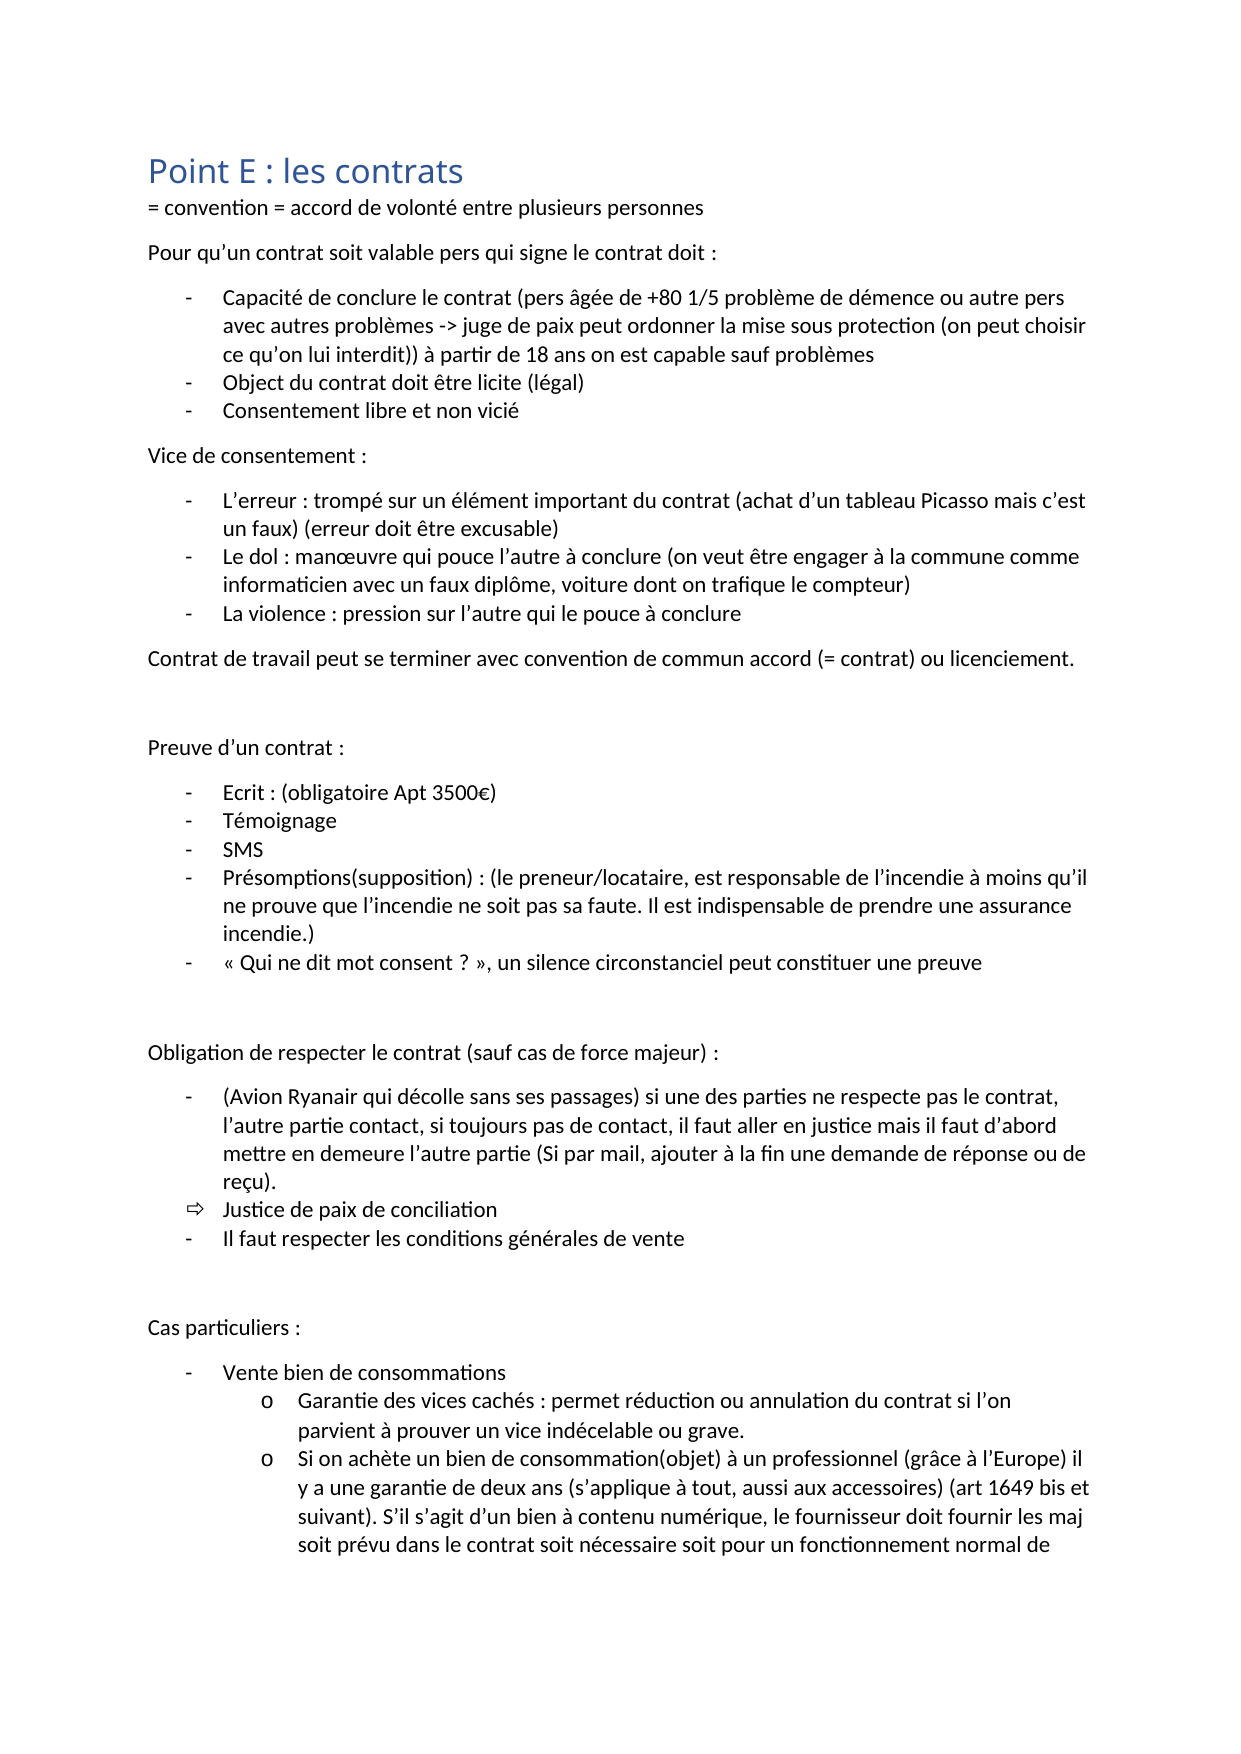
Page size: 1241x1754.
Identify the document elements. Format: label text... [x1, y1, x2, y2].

list Object du contrat doit être licite (légal) [185, 368, 1093, 396]
list L’erreur : trompé sur un élément important du contrat (achat d’un tableau Picasso mais c’est un faux) (erreur doit être excusable) [185, 486, 1093, 542]
list Justice de paix de conciliation [185, 1195, 1093, 1223]
list La violence : pression sur l’autre qui le pouce à conclure [185, 599, 1093, 627]
text Obligation de respecter le contrat (sauf cas de force majeur) : [148, 1038, 1093, 1066]
list Vente bien de consommations [185, 1358, 1093, 1386]
text Contrat de travail peut se terminer avec convention de commun accord (= contrat) ou licenciement. [148, 644, 1093, 672]
list Ecrit : (obligatoire Apt 3500€) [185, 778, 1093, 806]
list (Avion Ryanair qui décolle sans ses passages) si une des parties ne respecte pas le contrat, l’autre partie contact, si toujours pas de contact, il faut aller en justice mais il faut d’abord mettre en demeure l’autre partie (Si par mail, ajouter à la fin une demande de réponse ou de reçu). [185, 1082, 1093, 1195]
list « Qui ne dit mot consent ? », un silence circonstanciel peut constituer une preuve [185, 948, 1093, 976]
text Pour qu’un contrat soit valable pers qui signe le contrat doit : [148, 238, 1093, 266]
text Cas particuliers : [148, 1313, 1093, 1341]
list Consentement libre et non vicié [185, 396, 1093, 424]
list Présomptions(supposition) : (le preneur/locataire, est responsable de l’incendie à moins qu’il ne prouve que l’incendie ne soit pas sa faute. Il est indispensable de prendre une assurance incendie.) [185, 863, 1093, 948]
text Preuve d’un contrat : [148, 733, 1093, 762]
list Il faut respecter les conditions générales de vente [185, 1224, 1093, 1252]
list SMS [185, 835, 1093, 863]
list Témoignage [185, 807, 1093, 835]
list Garantie des vices cachés : permet réduction ou annulation du contrat si l’on parvient à prouver un vice indécelable ou grave. [260, 1387, 1093, 1444]
list Si on achète un bien de consommation(objet) à un professionnel (grâce à l’Europe) il y a une garantie de deux ans (s’applique à tout, aussi aux accessoires) (art 1649 bis et suivant). S’il s’agit d’un bien à contenu numérique, le fournisseur doit fournir les maj soit prévu dans le contrat soit nécessaire soit pour un fonctionnement normal de [260, 1444, 1093, 1558]
text = convention = accord de volonté entre plusieurs personnes [148, 193, 1093, 221]
list Le dol : manœuvre qui pouce l’autre à conclure (on veut être engager à la commune comme informaticien avec un faux diplôme, voiture dont on trafique le compteur) [185, 542, 1093, 599]
subtitle Point E : les contrats [148, 148, 1093, 193]
list Capacité de conclure le contrat (pers âgée de +80 1/5 problème de démence ou autre pers avec autres problèmes -> juge de paix peut ordonner la mise sous protection (on peut choisir ce qu’on lui interdit)) à partir de 18 ans on est capable sauf problèmes [185, 283, 1093, 368]
text Vice de consentement : [148, 441, 1093, 469]
